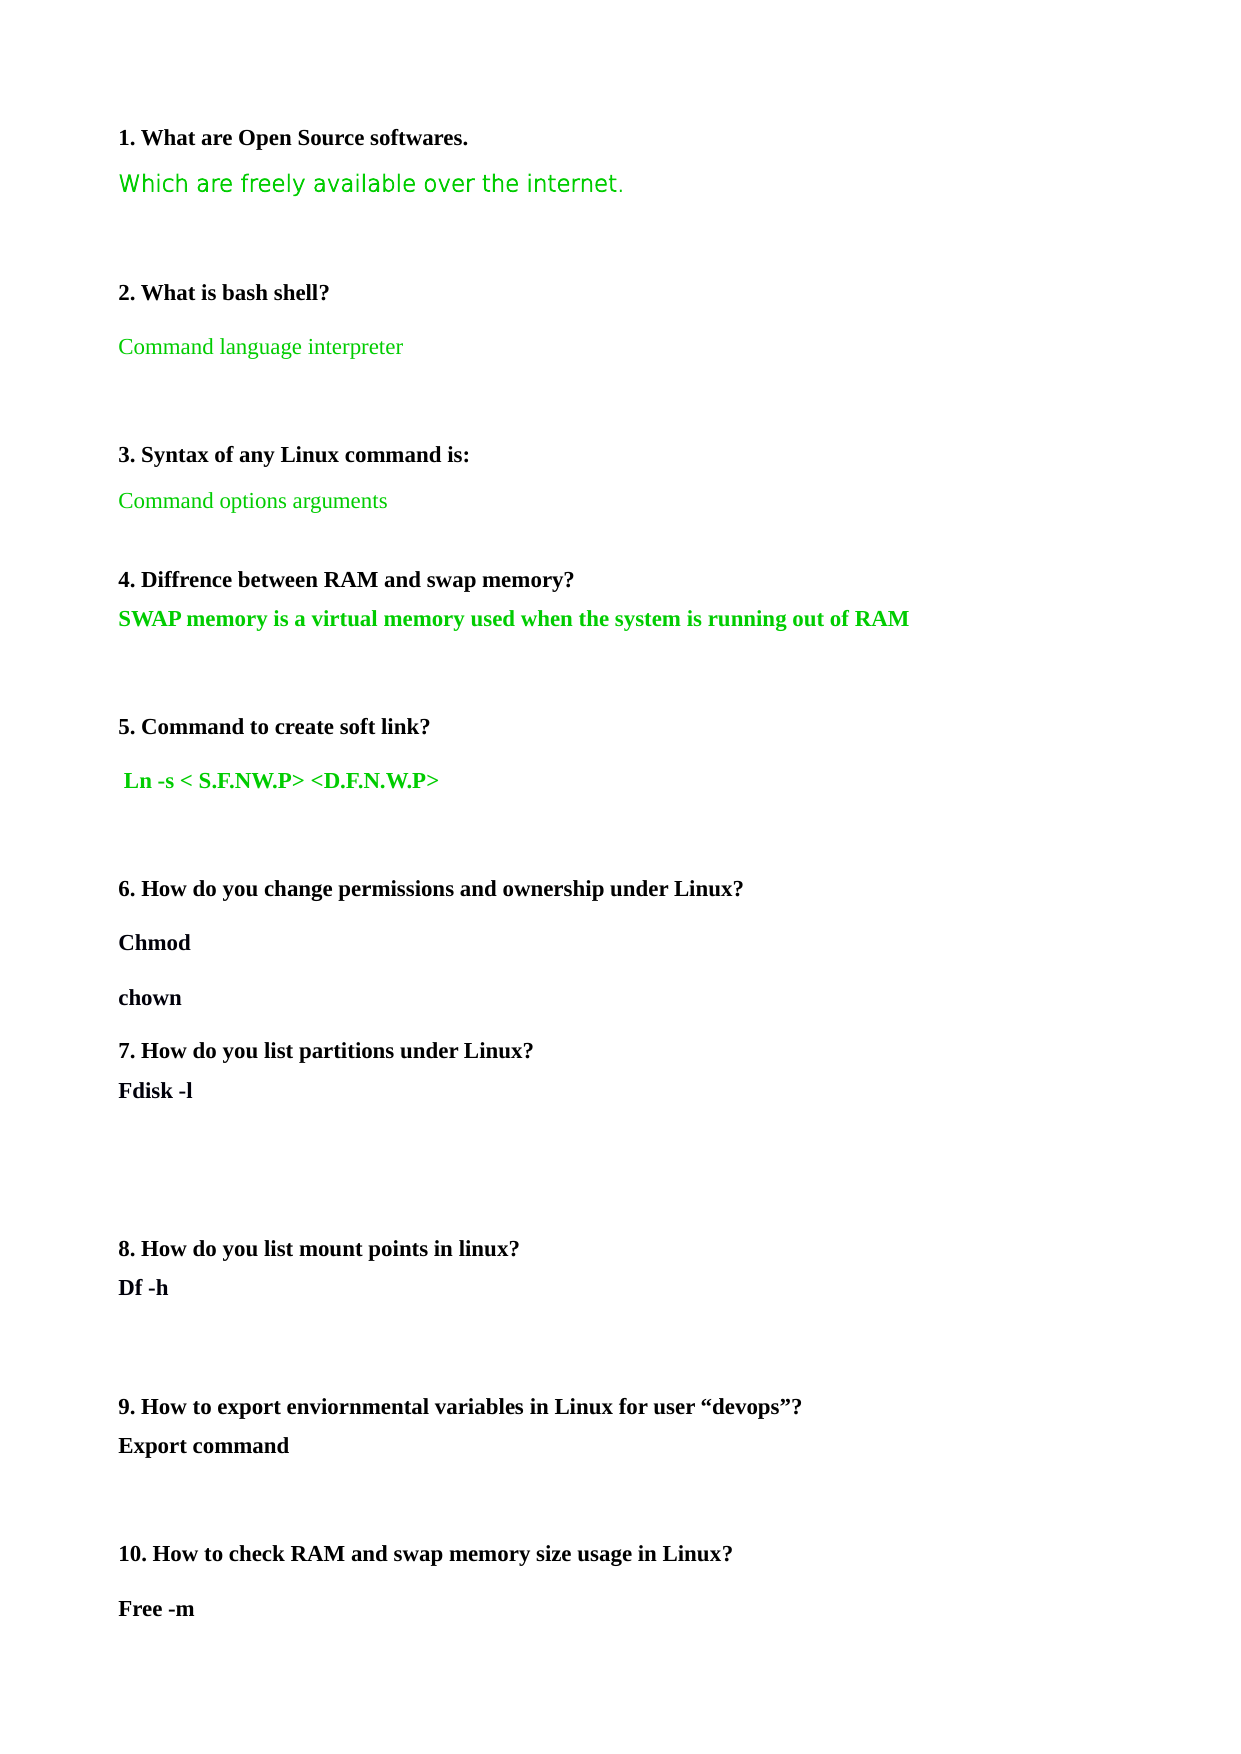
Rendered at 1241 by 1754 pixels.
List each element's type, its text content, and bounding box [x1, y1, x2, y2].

text 6. How do you change permissions and ownership under Linux? [118, 875, 1122, 902]
text Export command [118, 1432, 1122, 1459]
text 7. How do you list partitions under Linux? [118, 1038, 1122, 1064]
text Chmod [118, 929, 1122, 956]
text chown [118, 983, 1122, 1010]
text 5. Command to create soft link? [118, 713, 1122, 739]
text Free -m [118, 1594, 1122, 1621]
text Command options arguments [118, 487, 1122, 513]
text Command language interpreter [118, 333, 1122, 359]
text Which are freely available over the internet. [118, 170, 1122, 197]
text 2. What is bash shell? [118, 279, 1122, 305]
text 9. How to export enviornmental variables in Linux for user “devops”? [118, 1393, 1122, 1419]
text 8. How do you list mount points in linux? [118, 1235, 1122, 1261]
text 10. How to check RAM and swap memory size usage in Linux? [118, 1541, 1122, 1567]
text Fdisk -l [118, 1077, 1122, 1103]
text Ln -s < S.F.NW.P> <D.F.N.W.P> [118, 767, 1122, 794]
subtitle 1. What are Open Source softwares. [118, 124, 1122, 151]
text SWAP memory is a virtual memory used when the system is running out of RAM [118, 605, 1122, 631]
subtitle 3. Syntax of any Linux command is: [118, 441, 1122, 467]
text 4. Diffrence between RAM and swap memory? [118, 566, 1122, 592]
text Df -h [118, 1274, 1122, 1301]
